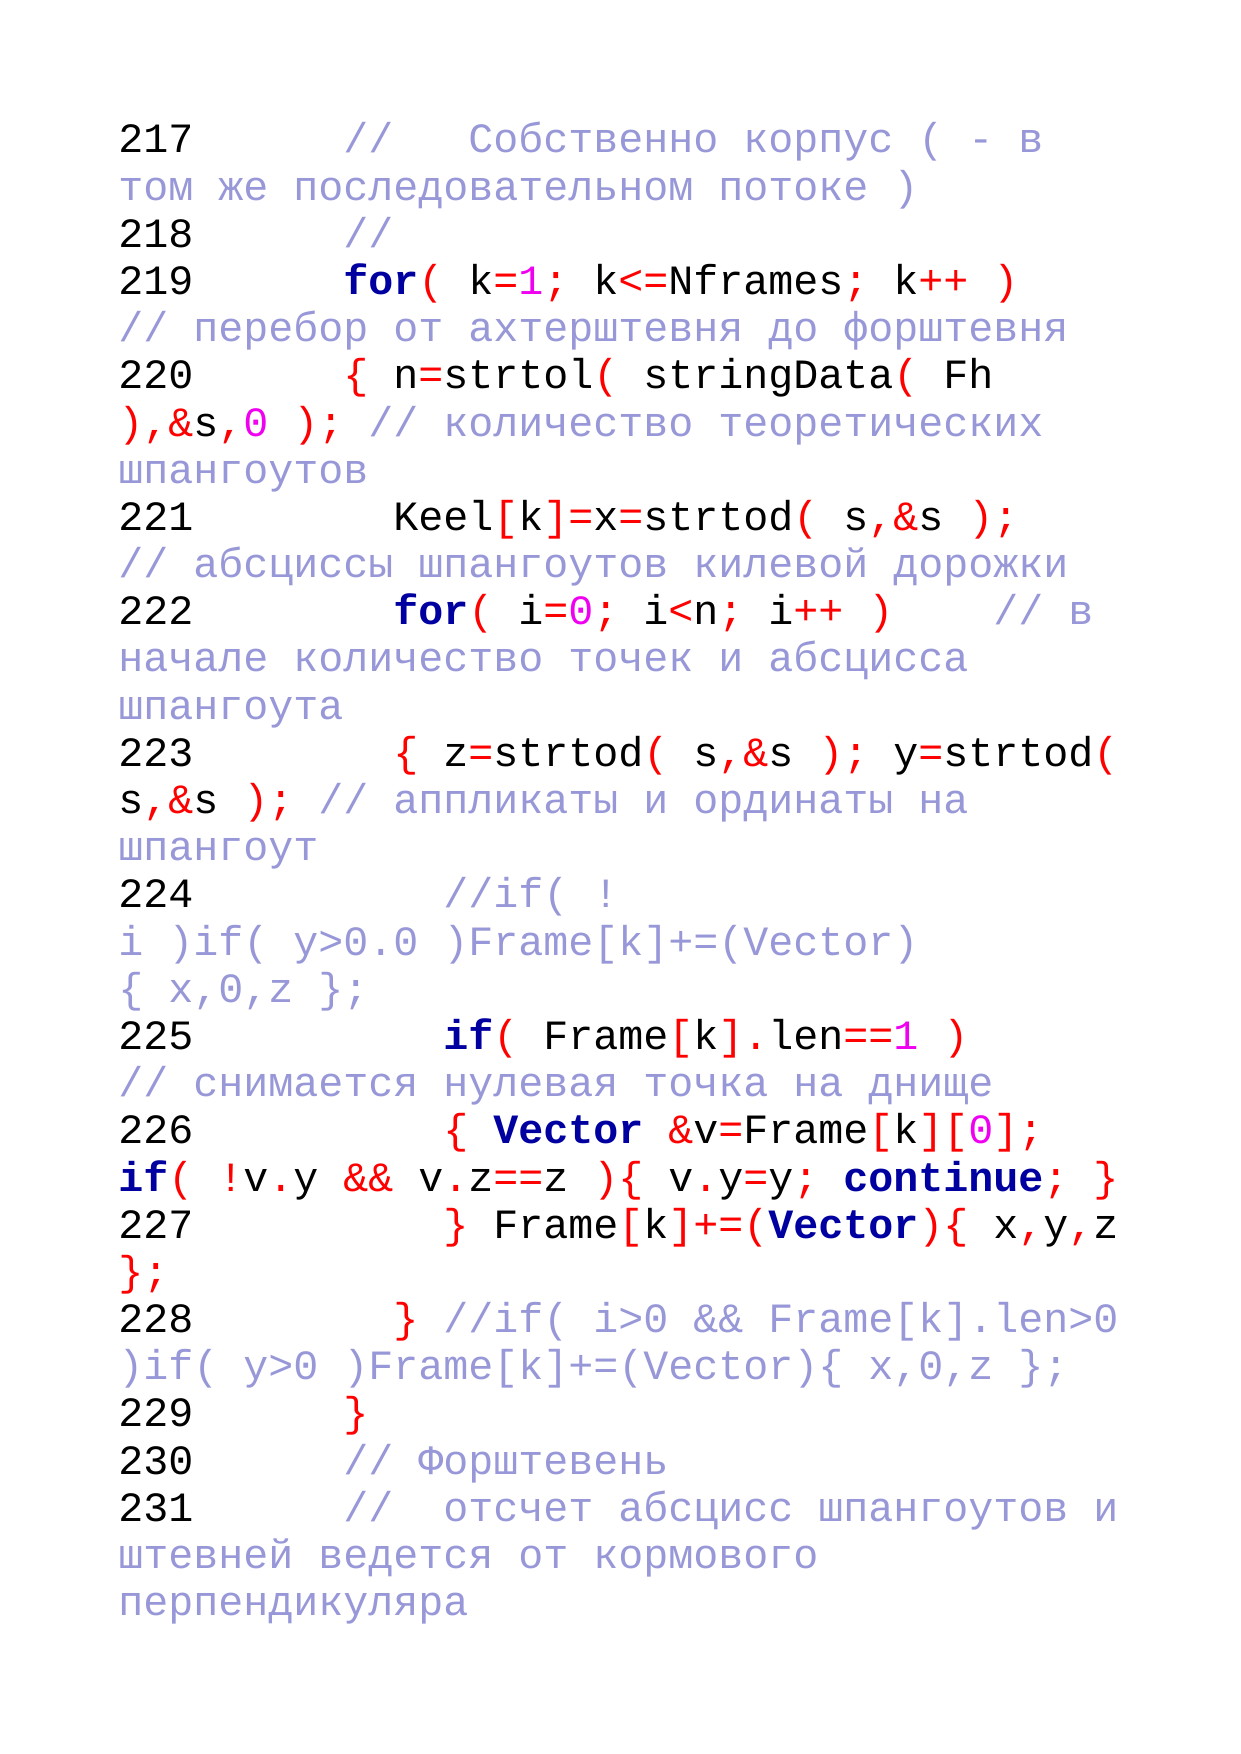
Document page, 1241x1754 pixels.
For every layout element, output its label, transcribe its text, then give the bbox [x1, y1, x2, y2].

subtitle 228 } //if( i>0 && Frame[k].len>0 )if( y>0 )Frame[k]+=(Vector){ x,0,z }; [118, 1298, 1122, 1392]
subtitle 223 { z=strtod( s,&s ); y=strtod( s,&s ); // аппликаты и ординаты на шпангоут [118, 732, 1122, 873]
subtitle 230 // Форштевень [118, 1439, 1122, 1487]
subtitle 221 Keel[k]=x=strtod( s,&s ); // абсциссы шпангоутов килевой дорожки [118, 496, 1122, 590]
subtitle 220 { n=strtol( stringData( Fh ),&s,0 ); // количество теоретических шпангоутов [118, 354, 1122, 496]
subtitle 226 { Vector &v=Frame[k][0]; if( !v.y && v.z==z ){ v.y=y; continue; } [118, 1109, 768, 1203]
subtitle 225 if( Frame[k].len==1 ) // снимается нулевая точка на днище [118, 1015, 1122, 1109]
subtitle 227 } Frame[k]+=(Vector){ x,y,z }; [118, 1203, 1122, 1298]
subtitle 222 for( i=0; i<n; i++ ) // в начале количество точек и абсцисса шпангоута [118, 590, 1122, 732]
subtitle 229 } [118, 1392, 1122, 1439]
subtitle 224 //if( !i )if( y>0.0 )Frame[k]+=(Vector){ x,0,z }; [118, 873, 1122, 1015]
subtitle 231 // отсчет абсцисс шпангоутов и штевней ведется от кормового перпендикуляра [118, 1487, 1122, 1628]
subtitle 219 for( k=1; k<=Nframes; k++ ) // перебор от ахтерштевня до форштевня [118, 260, 1122, 354]
subtitle 226 { Vector &v=Frame[k][0]; if( !v.y && v.z==z ){ v.y=y; continue; } [793, 1109, 1122, 1203]
subtitle 218 // [118, 212, 1122, 260]
subtitle 217 // Собственно корпус ( - в том же последовательном потоке ) [118, 118, 1122, 212]
